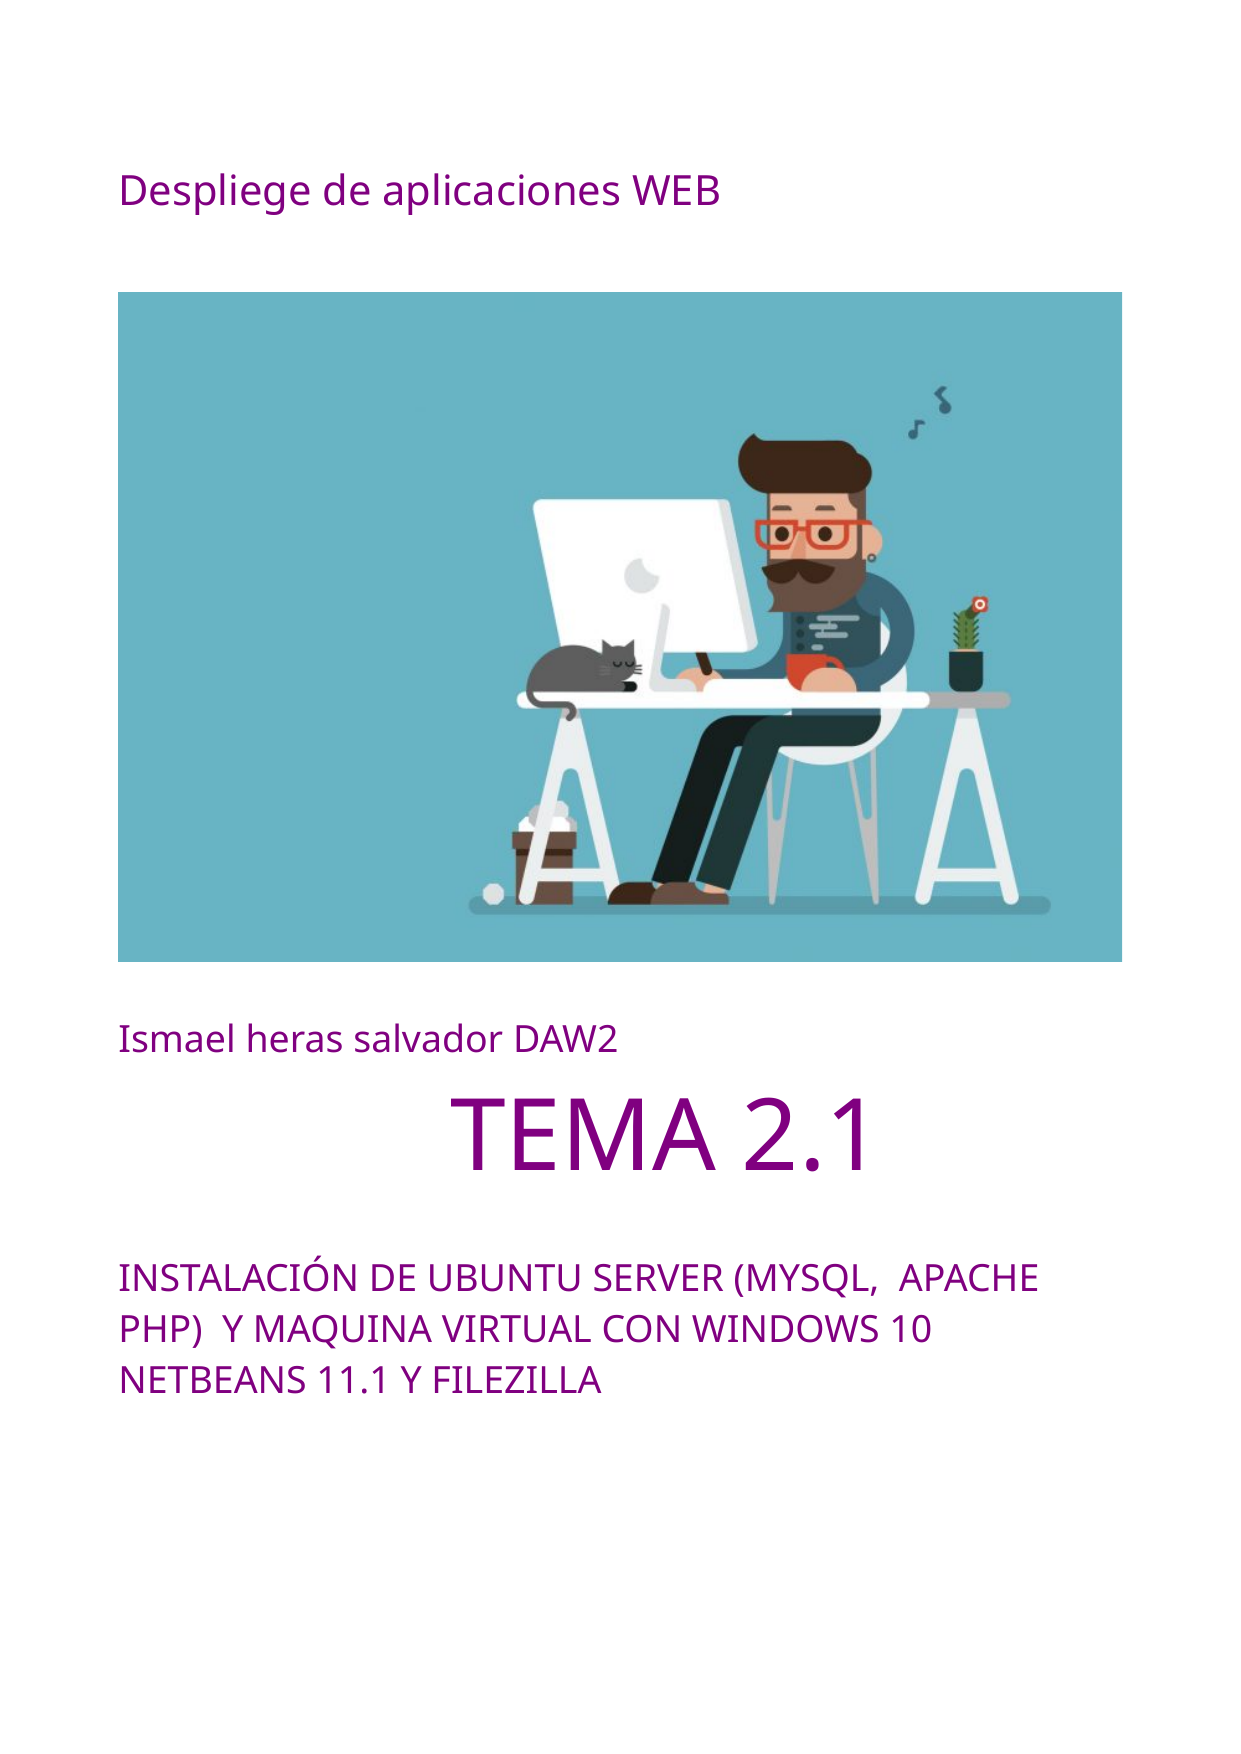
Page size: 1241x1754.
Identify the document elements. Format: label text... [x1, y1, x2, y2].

text TEMA 2.1 [118, 1064, 1122, 1200]
text Despliege de aplicaciones WEB [118, 161, 1122, 218]
text Ismael heras salvador DAW2 [118, 1013, 1122, 1064]
text INSTALACIÓN DE UBUNTU SERVER (MYSQL, APACHE PHP) Y MAQUINA VIRTUAL CON WINDOWS 10 NETBEANS 11.1 Y FILEZILLA [118, 1251, 1122, 1404]
picture [118, 292, 1123, 962]
